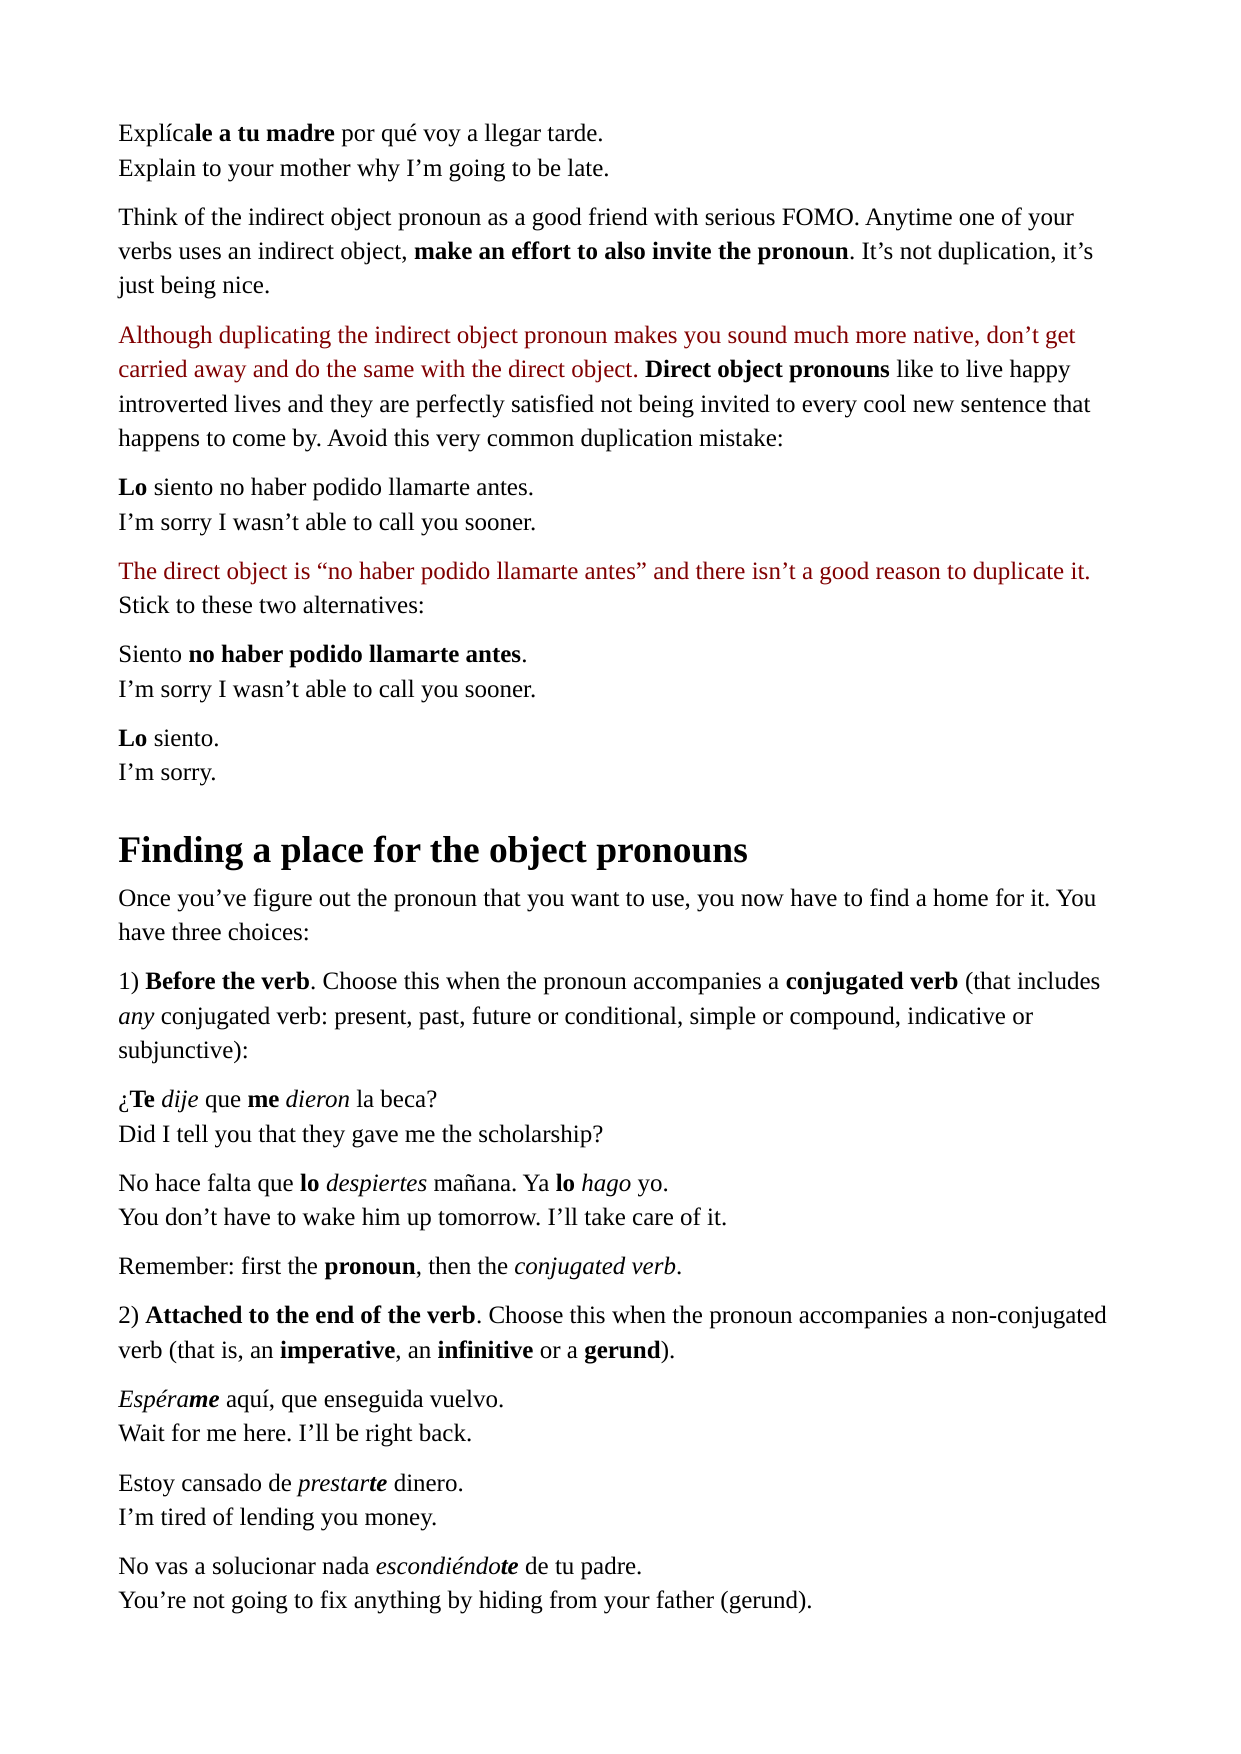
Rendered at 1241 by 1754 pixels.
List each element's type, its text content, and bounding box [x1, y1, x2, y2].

text Estoy cansado de prestarte dinero. I’m tired of lending you money. [118, 1468, 1122, 1531]
subtitle Finding a place for the object pronouns [118, 827, 1122, 870]
text Once you’ve figure out the pronoun that you want to use, you now have to find a home for it. You have three choices: [118, 883, 1122, 946]
text ¿Te dije que me dieron la beca? Did I tell you that they gave me the scholarship? [118, 1084, 1122, 1148]
text Think of the indirect object pronoun as a good friend with serious FOMO. Anytime one of your verbs uses an indirect object, make an effort to also invite the pronoun. It’s not duplication, it’s just being nice. [118, 202, 1122, 299]
text Remember: first the pronoun, then the conjugated verb. [118, 1251, 1122, 1280]
text 1) Before the verb. Choose this when the pronoun accompanies a conjugated verb (that includes any conjugated verb: present, past, future or conditional, simple or compound, indicative or subjunctive): [118, 966, 1122, 1064]
text Lo siento. I’m sorry. [118, 723, 1122, 786]
text Espérame aquí, que enseguida vuelvo. Wait for me here. I’ll be right back. [118, 1384, 1122, 1447]
text No hace falta que lo despiertes mañana. Ya lo hago yo. You don’t have to wake him up tomorrow. I’ll take care of it. [118, 1168, 1122, 1231]
text Although duplicating the indirect object pronoun makes you sound much more native, don’t get carried away and do the same with the direct object. Direct object pronouns like to live happy introverted lives and they are perfectly satisfied not being invited to every cool new sentence that happens to come by. Avoid this very common duplication mistake: [118, 320, 1122, 452]
text No vas a solucionar nada escondiéndote de tu padre. You’re not going to fix anything by hiding from your father (gerund). [118, 1551, 1122, 1614]
text 2) Attached to the end of the verb. Choose this when the pronoun accompanies a non-conjugated verb (that is, an imperative, an infinitive or a gerund). [118, 1301, 1122, 1364]
text Siento no haber podido llamarte antes. I’m sorry I wasn’t able to call you sooner. [118, 639, 1122, 702]
text Lo siento no haber podido llamarte antes. I’m sorry I wasn’t able to call you sooner. [118, 472, 1122, 535]
text The direct object is “no haber podido llamarte antes” and there isn’t a good reason to duplicate it. Stick to these two alternatives: [118, 556, 1122, 619]
text Explícale a tu madre por qué voy a llegar tarde. Explain to your mother why I’m going to be late. [118, 118, 1122, 181]
